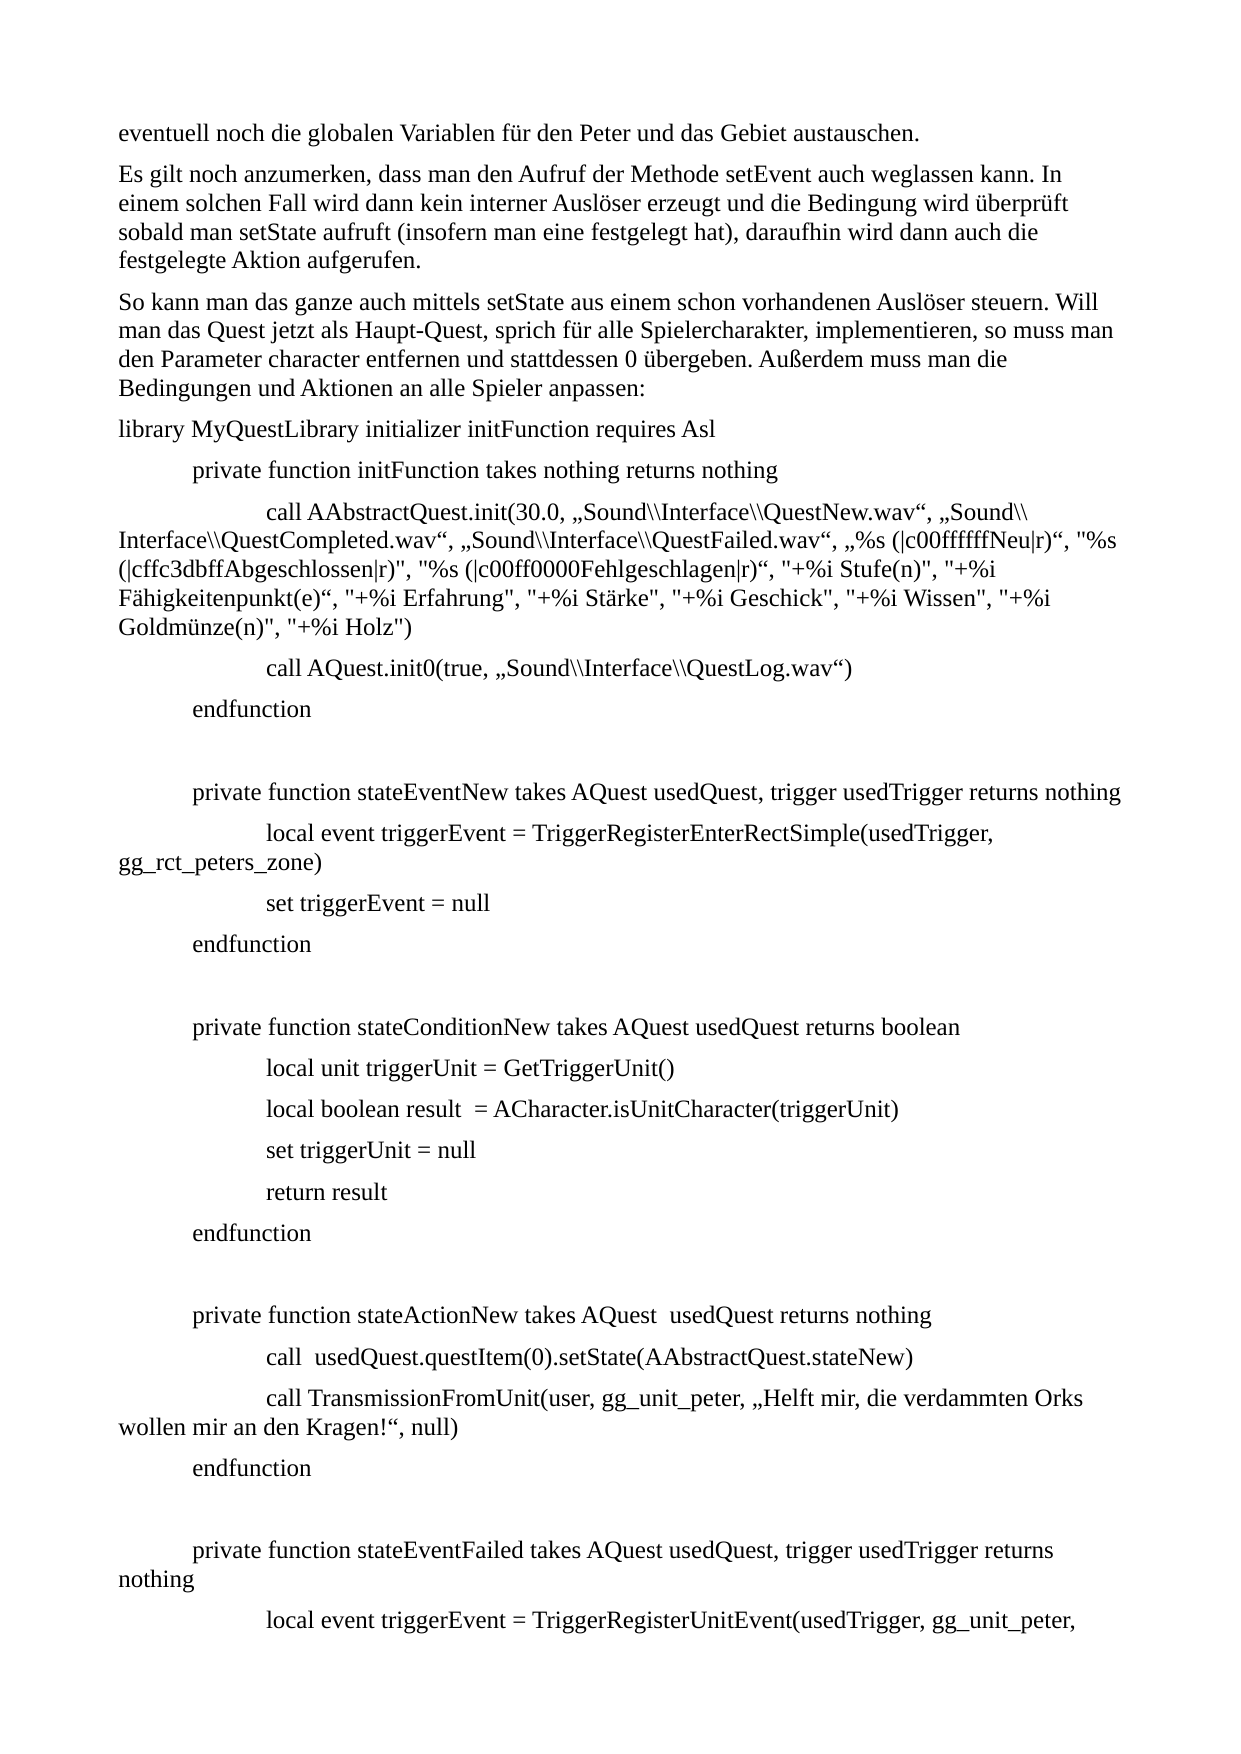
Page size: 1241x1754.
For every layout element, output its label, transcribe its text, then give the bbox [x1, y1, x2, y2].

text call usedQuest.questItem(0).setState(AAbstractQuest.stateNew) [118, 1342, 1122, 1371]
text So kann man das ganze auch mittels setState aus einem schon vorhandenen Auslöser steuern. Will man das Quest jetzt als Haupt-Quest, sprich für alle Spielercharakter, implementieren, so muss man den Parameter character entfernen und stattdessen 0 übergeben. Außerdem muss man die Bedingungen und Aktionen an alle Spieler anpassen: [118, 287, 1122, 402]
text local unit triggerUnit = GetTriggerUnit() [118, 1053, 1122, 1082]
text return result [118, 1177, 1122, 1206]
text Es gilt noch anzumerken, dass man den Aufruf der Methode setEvent auch weglassen kann. In einem solchen Fall wird dann kein interner Auslöser erzeugt und die Bedingung wird überprüft sobald man setState aufruft (insofern man eine festgelegt hat), daraufhin wird dann auch die festgelegte Aktion aufgerufen. [118, 159, 1122, 274]
text set triggerEvent = null [118, 888, 1122, 917]
text call TransmissionFromUnit(user, gg_unit_peter, „Helft mir, die verdammten Orks wollen mir an den Kragen!“, null) [118, 1383, 1122, 1441]
text local event triggerEvent = TriggerRegisterUnitEvent(usedTrigger, gg_unit_peter, [118, 1606, 1122, 1634]
text private function stateActionNew takes AQuest usedQuest returns nothing [118, 1301, 1122, 1329]
text eventuell noch die globalen Variablen für den Peter und das Gebiet austauschen. [118, 118, 1122, 147]
text call AAbstractQuest.init(30.0, „Sound\\Interface\\QuestNew.wav“, „Sound\\Interface\\QuestCompleted.wav“, „Sound\\Interface\\QuestFailed.wav“, „%s (|c00ffffffNeu|r)“, "%s (|cffc3dbffAbgeschlossen|r)", "%s (|c00ff0000Fehlgeschlagen|r)“, "+%i Stufe(n)", "+%i Fähigkeitenpunkt(e)“, "+%i Erfahrung", "+%i Stärke", "+%i Geschick", "+%i Wissen", "+%i Goldmünze(n)", "+%i Holz") [118, 497, 1122, 641]
text call AQuest.init0(true, „Sound\\Interface\\QuestLog.wav“) [118, 653, 1122, 682]
text endfunction [118, 694, 1122, 723]
text local event triggerEvent = TriggerRegisterEnterRectSimple(usedTrigger, gg_rct_peters_zone) [118, 818, 1122, 876]
text endfunction [118, 1453, 1122, 1482]
text private function stateEventNew takes AQuest usedQuest, trigger usedTrigger returns nothing [118, 777, 1122, 806]
text endfunction [118, 1218, 1122, 1247]
text private function stateEventFailed takes AQuest usedQuest, trigger usedTrigger returns nothing [118, 1536, 1122, 1593]
text private function stateConditionNew takes AQuest usedQuest returns boolean [118, 1012, 1122, 1041]
text library MyQuestLibrary initializer initFunction requires Asl [118, 414, 1122, 443]
text endfunction [118, 929, 1122, 958]
text set triggerUnit = null [118, 1136, 1122, 1164]
text private function initFunction takes nothing returns nothing [118, 456, 1122, 484]
text local boolean result = ACharacter.isUnitCharacter(triggerUnit) [118, 1094, 1122, 1123]
